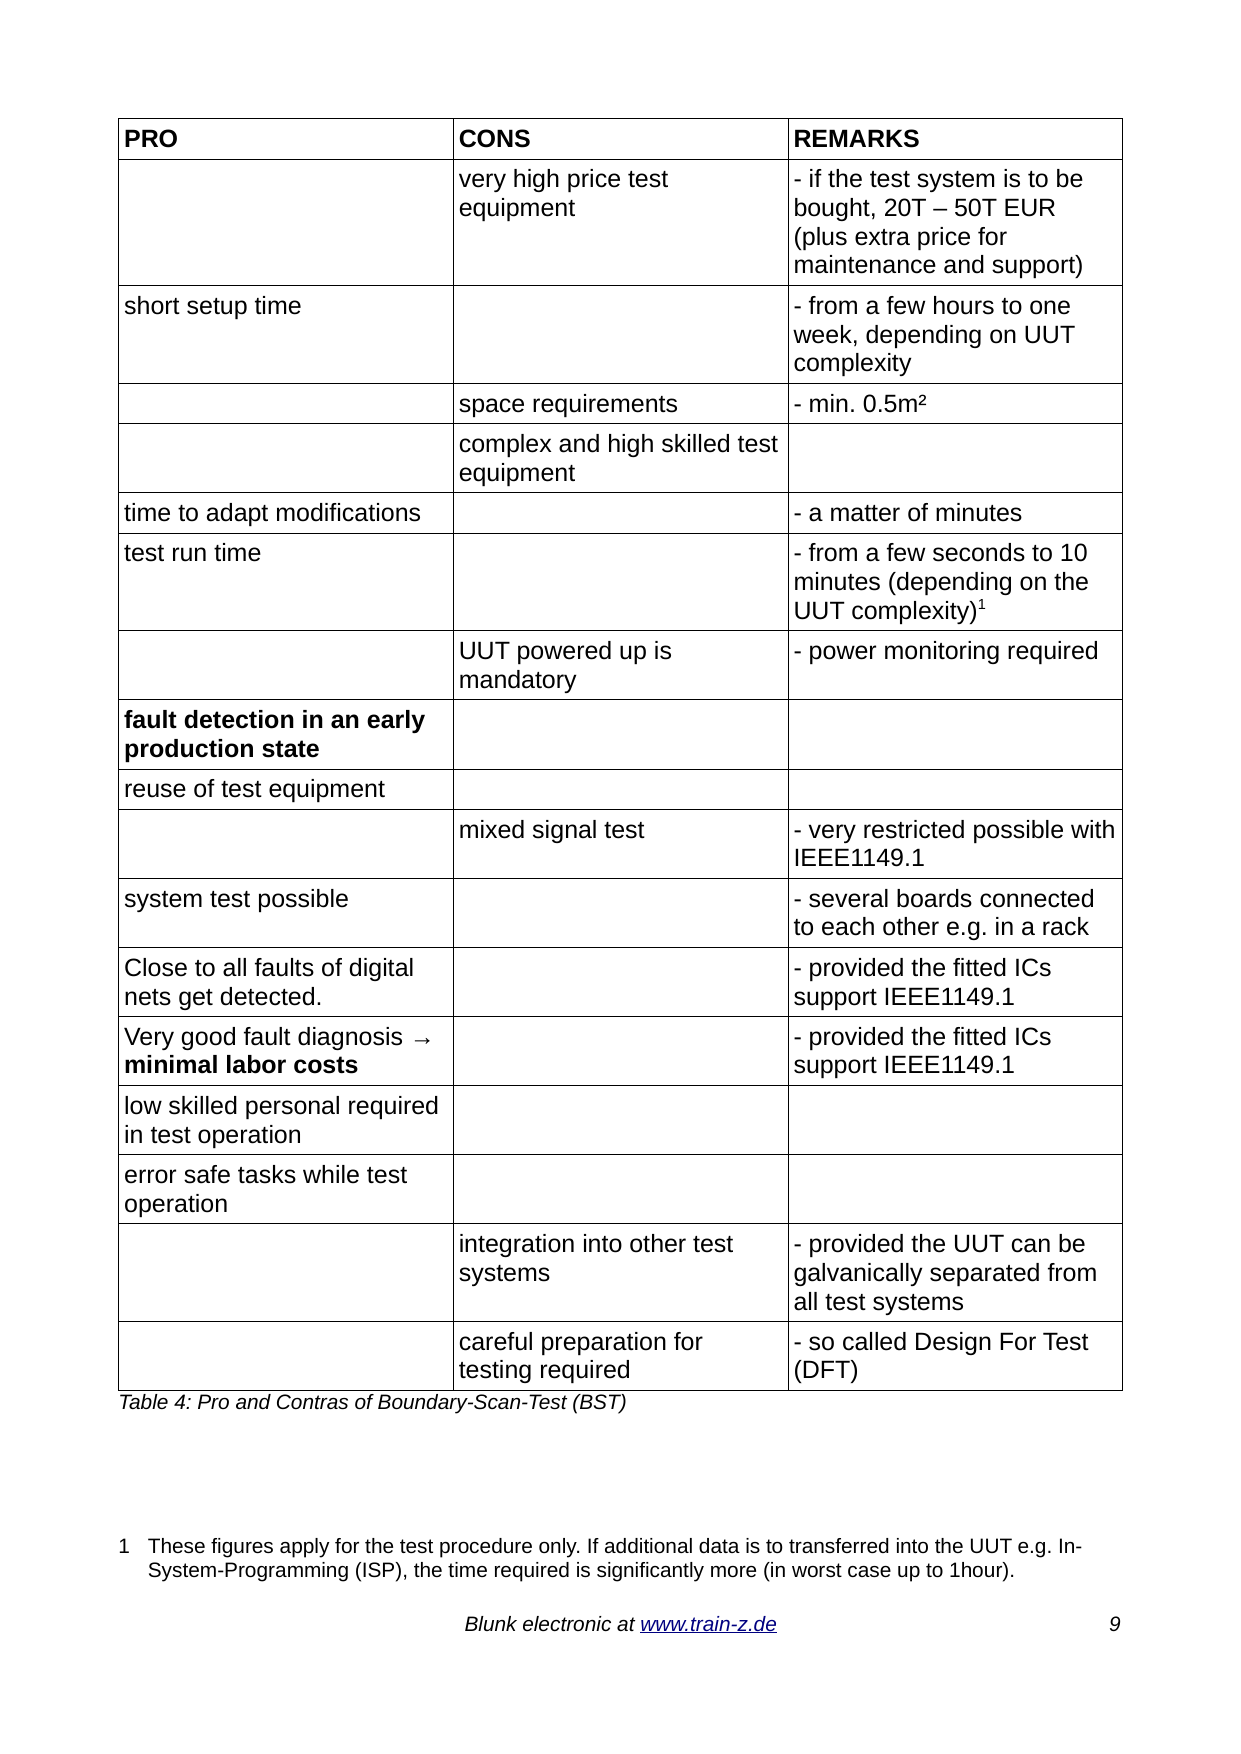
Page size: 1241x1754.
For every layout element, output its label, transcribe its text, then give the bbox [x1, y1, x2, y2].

table_cell [789, 1155, 1122, 1223]
table_cell Very good fault diagnosis → minimal labor costs [119, 1017, 453, 1085]
table_cell [119, 1322, 453, 1390]
table_cell - provided the fitted ICs support IEEE1149.1 [789, 1017, 1122, 1085]
table_cell [454, 770, 788, 809]
table_cell - several boards connected to each other e.g. in a rack [789, 879, 1122, 947]
table_cell [454, 700, 788, 768]
table_cell error safe tasks while test operation [119, 1155, 453, 1223]
table_cell - provided the fitted ICs support IEEE1149.1 [789, 948, 1122, 1016]
table_cell - very restricted possible with IEEE1149.1 [789, 810, 1122, 878]
table_cell [119, 384, 453, 423]
table_cell [454, 948, 788, 1016]
table_cell system test possible [119, 879, 453, 947]
table_cell [789, 1086, 1122, 1154]
table_cell integration into other test systems [454, 1224, 788, 1321]
table_cell very high price test equipment [454, 160, 788, 285]
table_cell [454, 879, 788, 947]
table_cell - a matter of minutes [789, 493, 1122, 532]
table_cell complex and high skilled test equipment [454, 424, 788, 492]
table_cell mixed signal test [454, 810, 788, 878]
table_cell - so called Design For Test (DFT) [789, 1322, 1122, 1390]
table_header PRO [119, 119, 453, 158]
table_cell [119, 1224, 453, 1321]
table_cell [119, 160, 453, 285]
table_cell [454, 493, 788, 532]
table_cell UUT powered up is mandatory [454, 631, 788, 699]
table_cell time to adapt modifications [119, 493, 453, 532]
table_cell [454, 1155, 788, 1223]
table_cell - from a few hours to one week, depending on UUT complexity [789, 286, 1122, 383]
table_cell fault detection in an early production state [119, 700, 453, 768]
table_cell test run time [119, 534, 453, 630]
table_cell [454, 534, 788, 630]
table_header REMARKS [789, 119, 1122, 158]
table_cell short setup time [119, 286, 453, 383]
table_cell [119, 424, 453, 492]
table_cell [789, 424, 1122, 492]
table_cell - from a few seconds to 10 minutes (depending on the UUT complexity) [789, 534, 1122, 630]
table_cell [119, 631, 453, 699]
table_cell low skilled personal required in test operation [119, 1086, 453, 1154]
table_header CONS [454, 119, 788, 158]
table_cell [454, 286, 788, 383]
table_cell [119, 810, 453, 878]
table_cell [454, 1017, 788, 1085]
table_cell space requirements [454, 384, 788, 423]
table_cell [789, 700, 1122, 768]
table_cell careful preparation for testing required [454, 1322, 788, 1390]
table_cell reuse of test equipment [119, 770, 453, 809]
table_cell Close to all faults of digital nets get detected. [119, 948, 453, 1016]
table_cell - min. 0.5m² [789, 384, 1122, 423]
table_cell [789, 770, 1122, 809]
text Table 4: Pro and Contras of Boundary-Scan-Test (BST) [118, 1391, 1122, 1414]
table_cell - provided the UUT can be galvanically separated from all test systems [789, 1224, 1122, 1321]
table_cell [454, 1086, 788, 1154]
table_cell - power monitoring required [789, 631, 1122, 699]
table_cell - if the test system is to be bought, 20T – 50T EUR (plus extra price for maintenance and support) [789, 160, 1122, 285]
